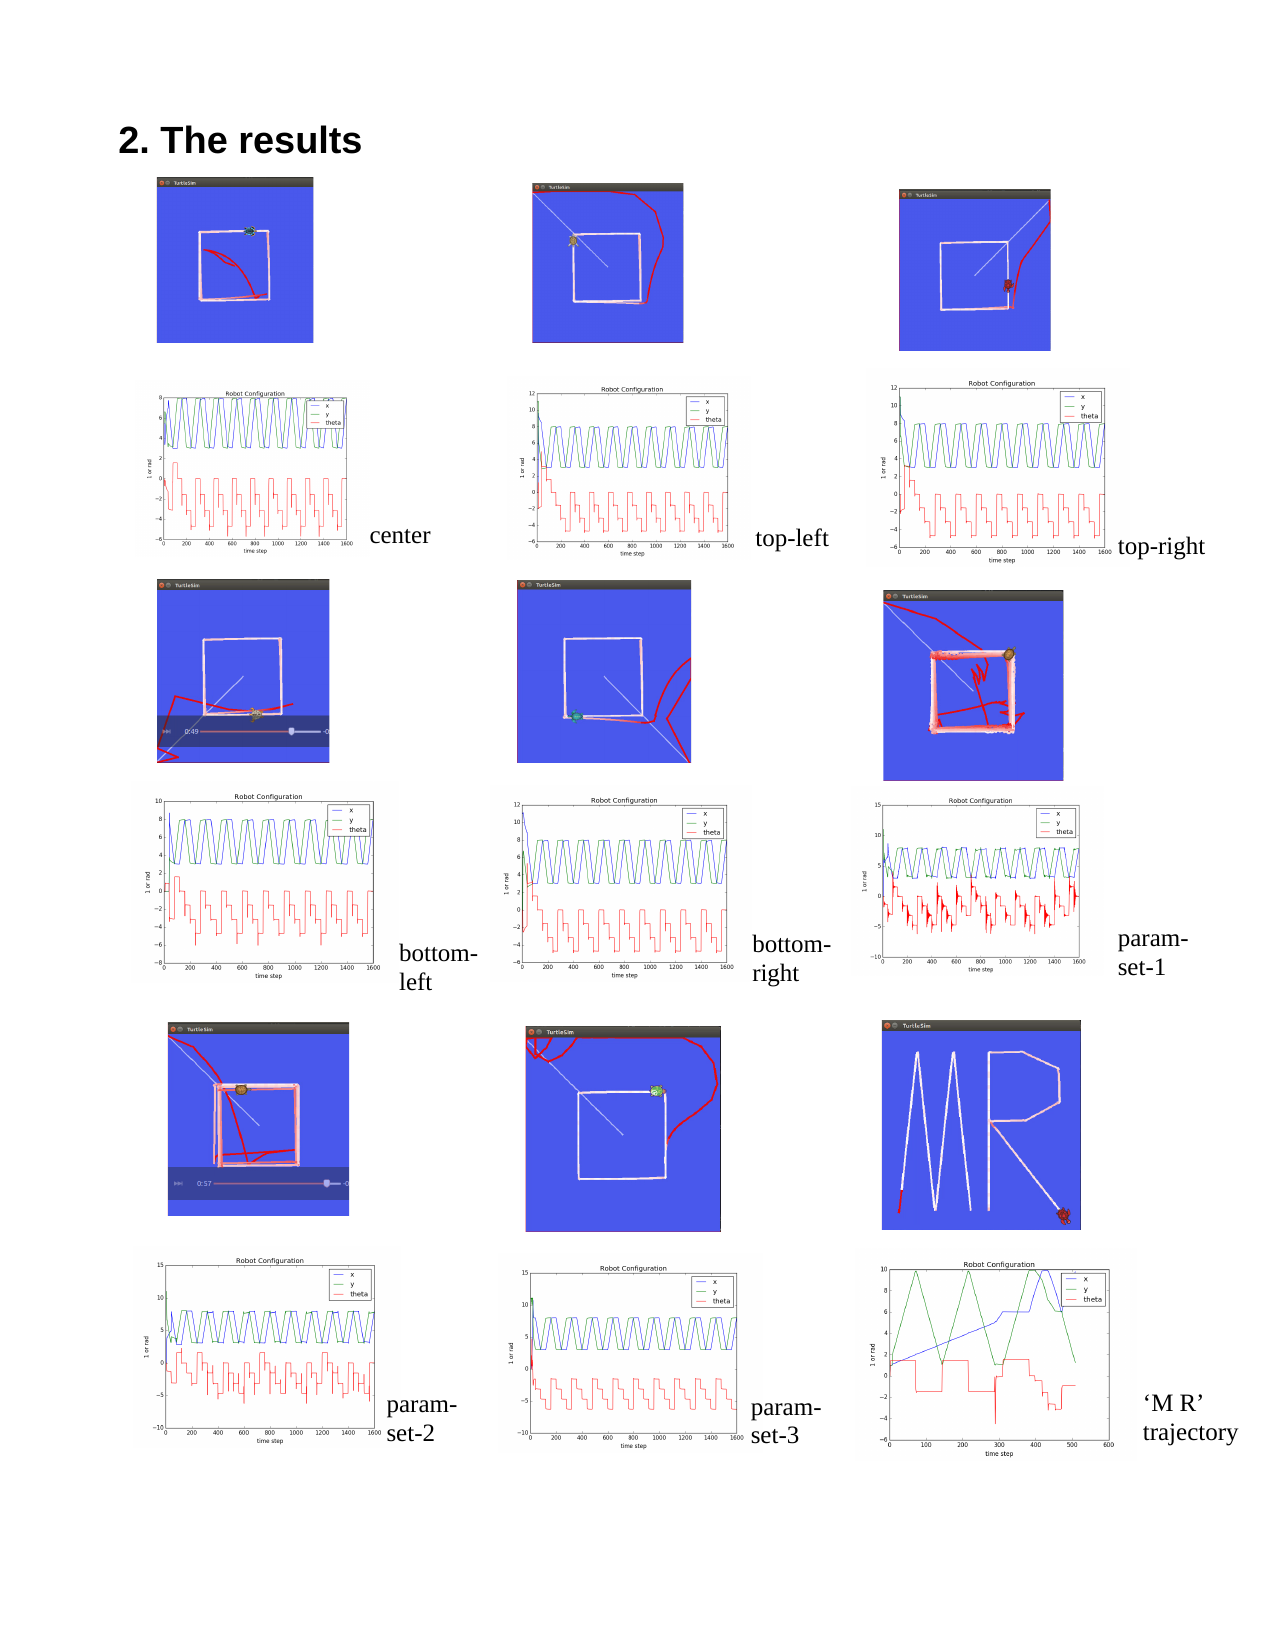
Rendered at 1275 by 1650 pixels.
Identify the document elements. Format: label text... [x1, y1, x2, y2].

picture [167, 1022, 350, 1216]
picture [497, 1253, 763, 1453]
picture [899, 189, 1051, 351]
picture [156, 177, 314, 343]
picture [507, 376, 752, 560]
picture [881, 1020, 1081, 1230]
picture [489, 785, 753, 982]
picture [883, 590, 1064, 781]
picture [157, 579, 330, 763]
picture [866, 368, 1131, 567]
picture [525, 1026, 721, 1232]
subtitle 2. The results [118, 118, 1157, 162]
picture [532, 183, 684, 343]
picture [132, 1246, 401, 1448]
picture [517, 580, 692, 763]
picture [851, 786, 1104, 976]
picture [134, 380, 370, 557]
picture [854, 1248, 1137, 1461]
picture [130, 781, 400, 983]
